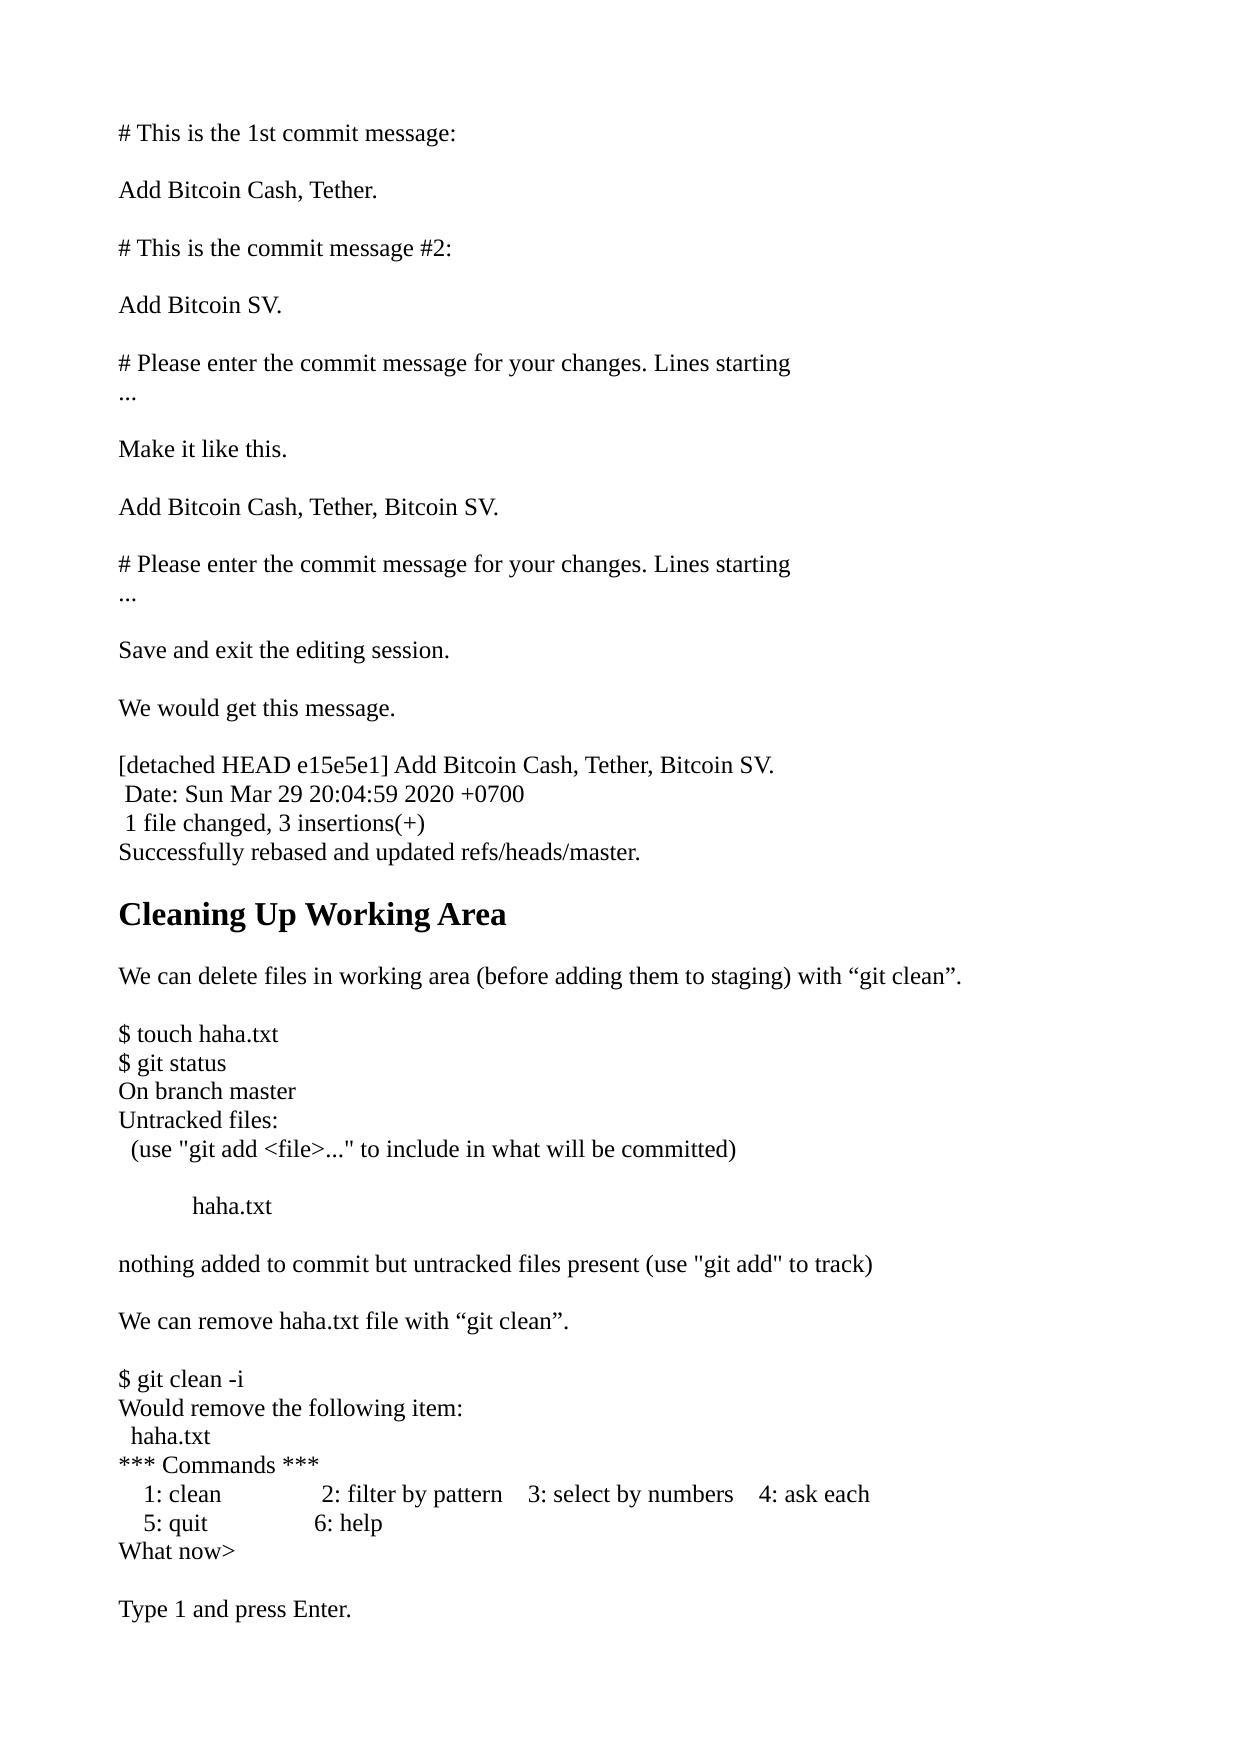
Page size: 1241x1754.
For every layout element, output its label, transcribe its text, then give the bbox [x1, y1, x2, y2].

text $ git clean -i [118, 1364, 1122, 1393]
text # Please enter the commit message for your changes. Lines starting [118, 348, 1122, 377]
text $ touch haha.txt [118, 1019, 1122, 1048]
text Cleaning Up Working Area [118, 894, 1122, 933]
text We would get this message. [118, 693, 1122, 722]
text Successfully rebased and updated refs/heads/master. [118, 837, 1122, 866]
text ... [118, 377, 1122, 406]
text *** Commands *** [118, 1450, 1122, 1479]
text haha.txt [118, 1191, 1122, 1220]
text Save and exit the editing session. [118, 636, 1122, 664]
text [detached HEAD e15e5e1] Add Bitcoin Cash, Tether, Bitcoin SV. [118, 751, 1122, 779]
text Add Bitcoin SV. [118, 291, 1122, 319]
text $ git status [118, 1048, 1122, 1076]
text We can delete files in working area (before adding them to staging) with “git clean”. [118, 961, 1122, 990]
text (use "git add <file>..." to include in what will be committed) [118, 1134, 1122, 1163]
text Add Bitcoin Cash, Tether, Bitcoin SV. [118, 492, 1122, 521]
text Add Bitcoin Cash, Tether. [118, 176, 1122, 204]
text ... [118, 578, 1122, 607]
text On branch master [118, 1076, 1122, 1105]
text # This is the commit message #2: [118, 233, 1122, 262]
text Make it like this. [118, 434, 1122, 463]
text What now> [118, 1536, 1122, 1565]
text # Please enter the commit message for your changes. Lines starting [118, 549, 1122, 578]
text haha.txt [118, 1421, 1122, 1450]
text 5: quit 6: help [118, 1508, 1122, 1536]
text # This is the 1st commit message: [118, 118, 1122, 147]
text Untracked files: [118, 1105, 1122, 1134]
text Type 1 and press Enter. [118, 1594, 1122, 1623]
text 1 file changed, 3 insertions(+) [118, 808, 1122, 837]
text We can remove haha.txt file with “git clean”. [118, 1306, 1122, 1335]
text nothing added to commit but untracked files present (use "git add" to track) [118, 1249, 1122, 1278]
text Date: Sun Mar 29 20:04:59 2020 +0700 [118, 779, 1122, 808]
text Would remove the following item: [118, 1393, 1122, 1421]
text 1: clean 2: filter by pattern 3: select by numbers 4: ask each [118, 1479, 1122, 1508]
